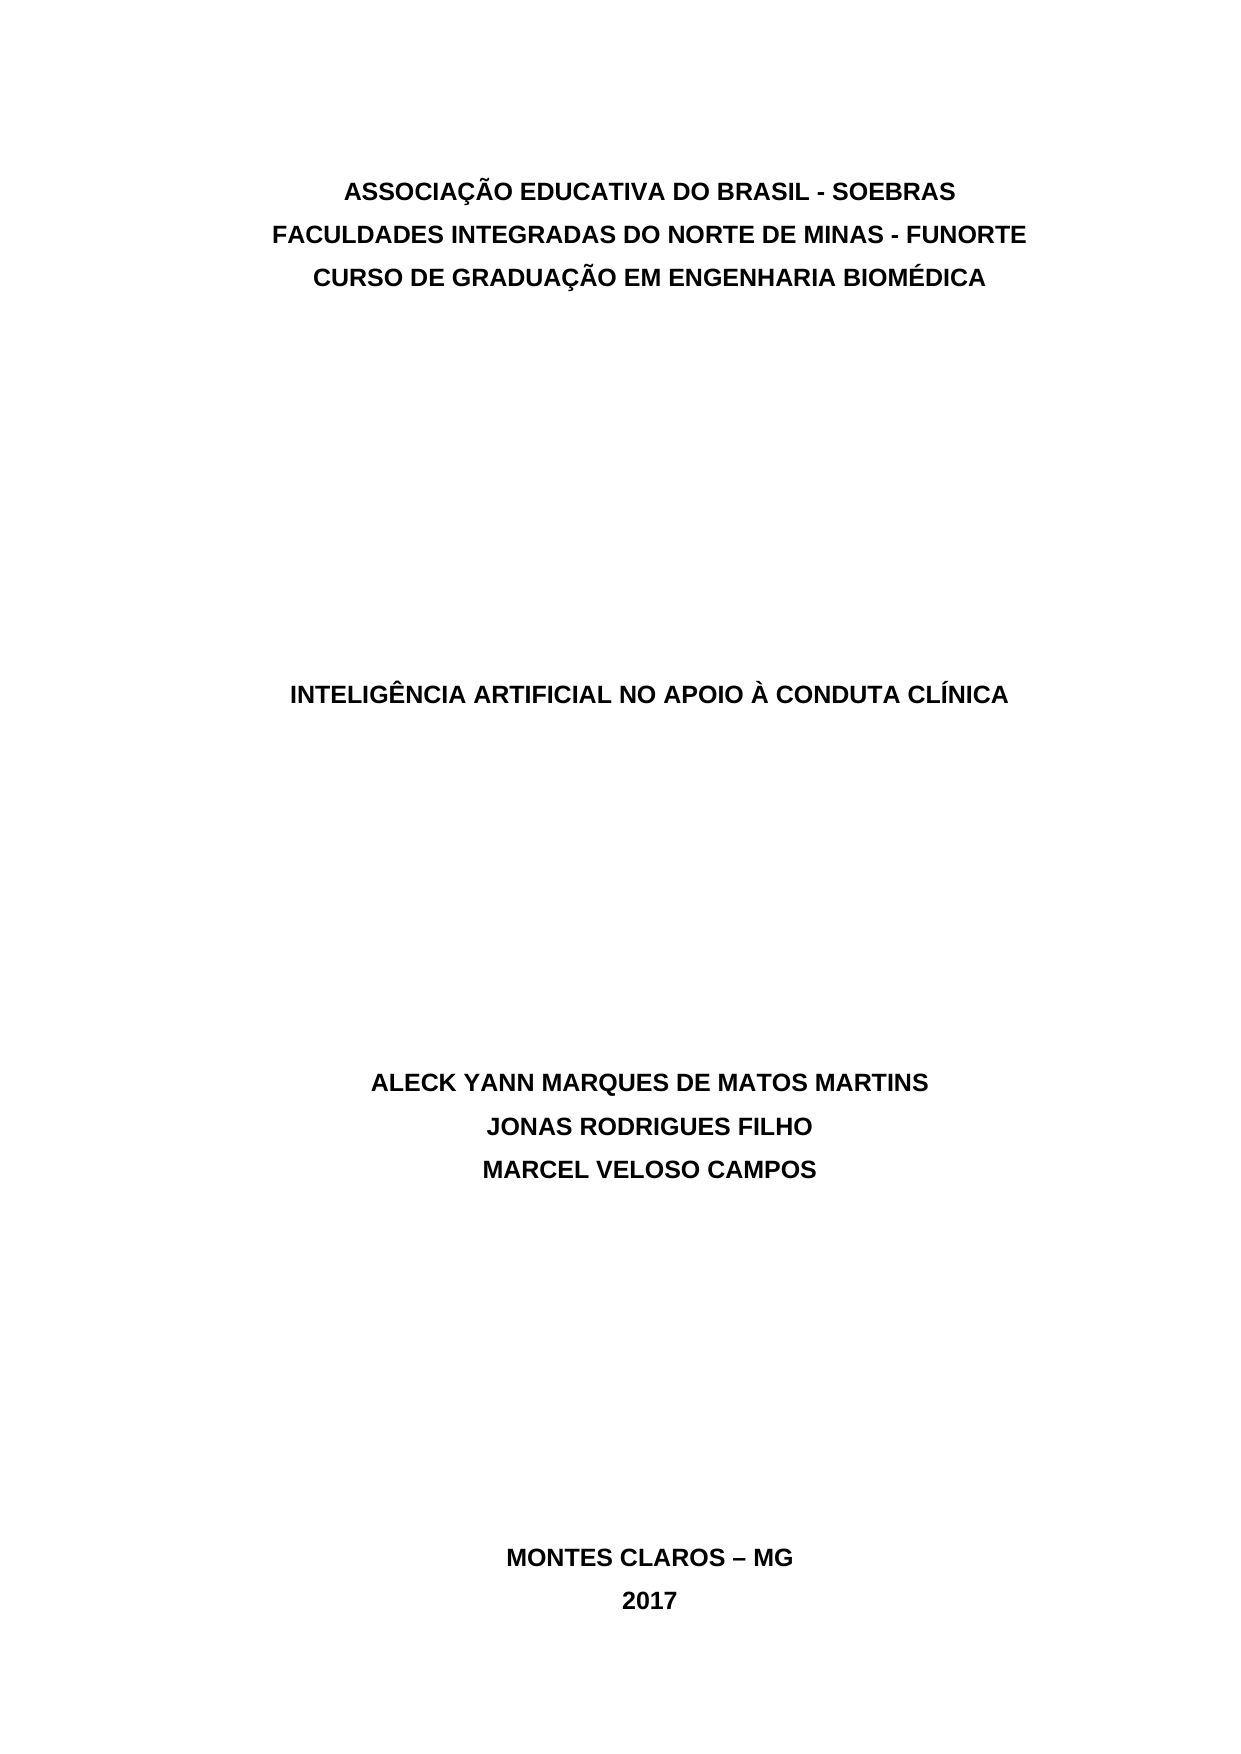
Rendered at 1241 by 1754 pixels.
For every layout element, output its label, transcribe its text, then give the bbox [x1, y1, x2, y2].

text CURSO DE GRADUAÇÃO EM ENGENHARIA BIOMÉDICA [177, 263, 1122, 292]
text JONAS RODRIGUES FILHO [177, 1112, 1122, 1140]
text ALECK YANN MARQUES DE MATOS MARTINS [177, 1068, 1122, 1097]
text MONTES CLAROS – MG [177, 1543, 1122, 1572]
text 2017 [177, 1586, 1122, 1615]
text Marcel veloso campos [177, 1155, 1122, 1183]
text FACULDADES INTEGRADAS DO NORTE DE MINAS - FUNORTE [177, 220, 1122, 249]
text inteligência artificial no apoio à conduta clínica [177, 680, 1122, 709]
text ASSOCIAÇÃO EDUCATIVA DO BRASIL - SOEBRAS [177, 177, 1122, 206]
